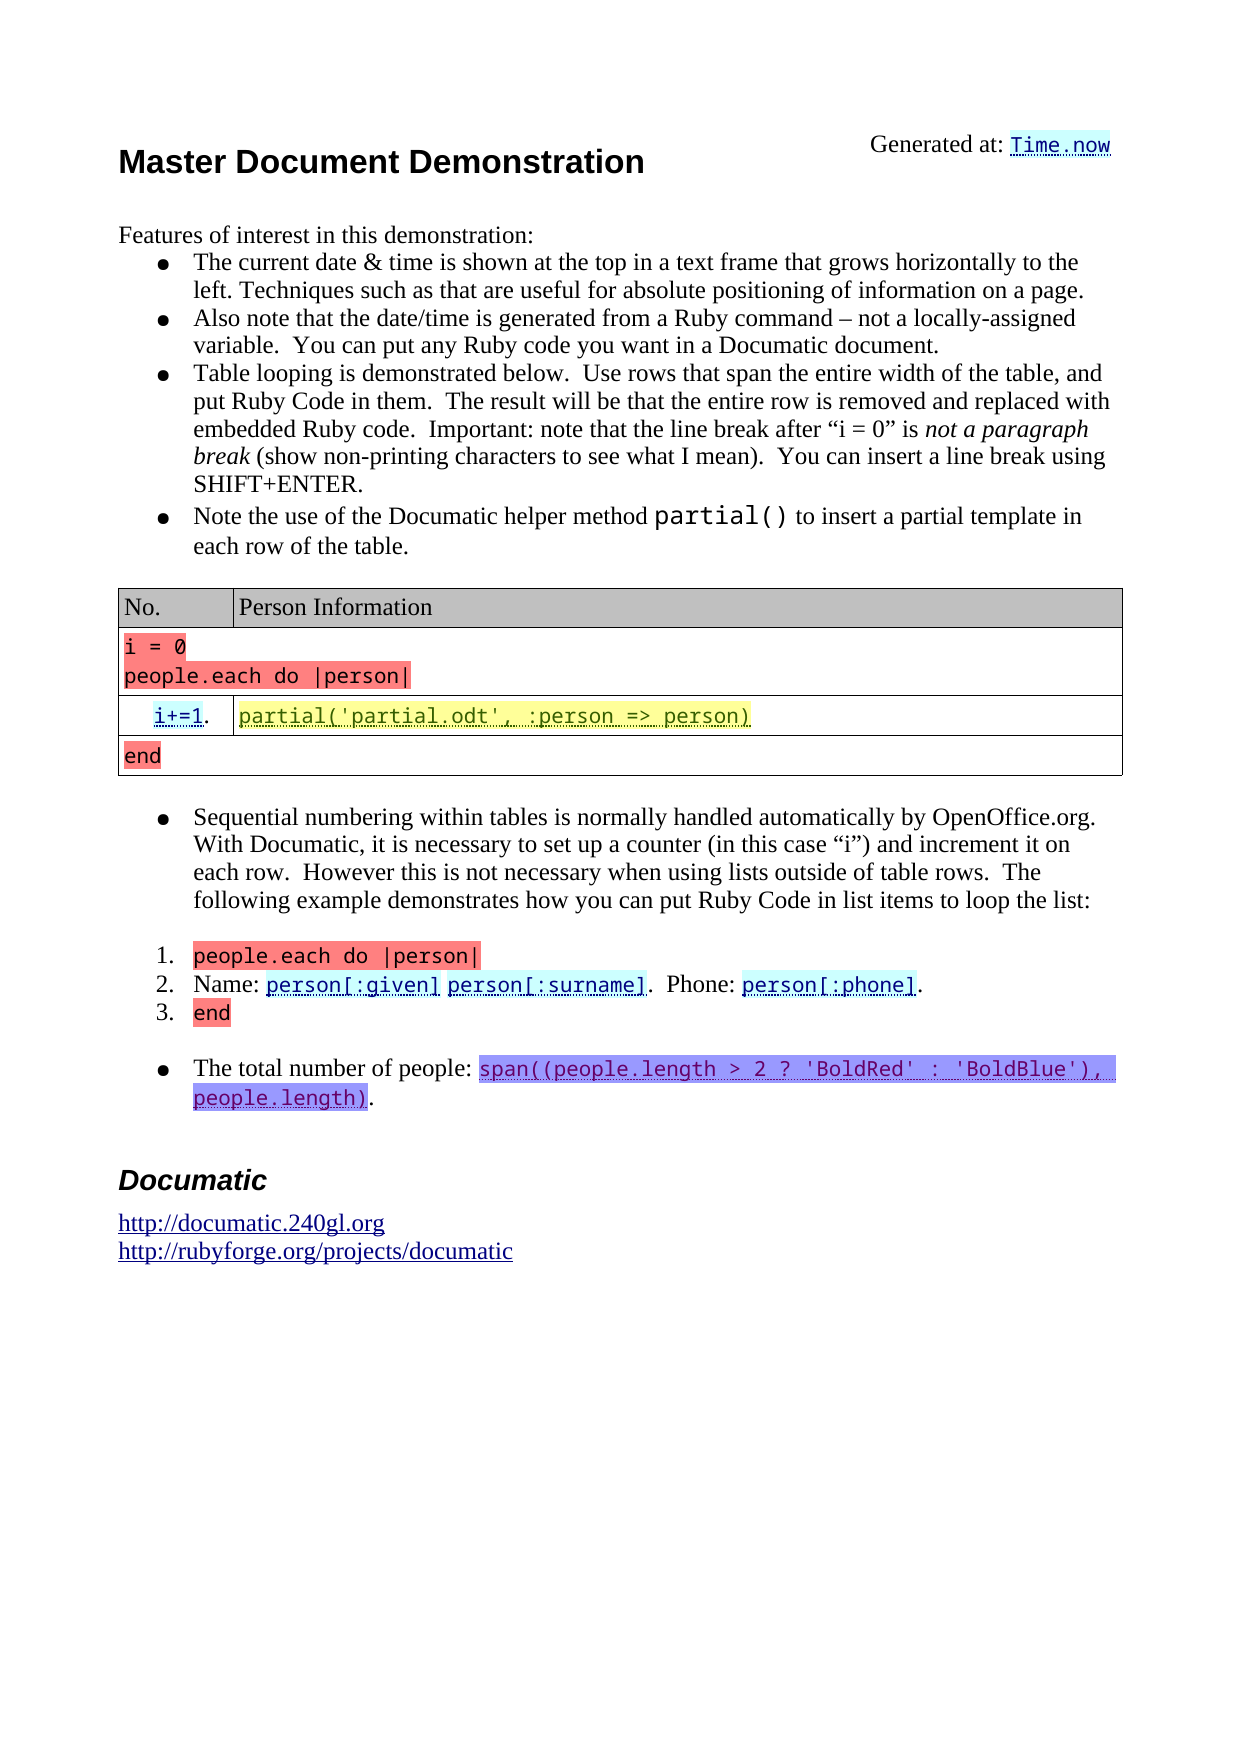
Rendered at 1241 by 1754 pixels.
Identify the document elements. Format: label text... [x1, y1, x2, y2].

list Name: person[:given] person[:surname]. Phone: person[:phone]. [156, 970, 266, 998]
list Name: person[:given] person[:surname]. Phone: person[:phone]. [647, 970, 742, 998]
list end [231, 998, 1122, 1027]
list Also note that the date/time is generated from a Ruby command – not a locally-assigned variable. You can put any Ruby code you want in a Documatic document. [156, 304, 1122, 359]
table_cell partial('partial.odt', :person => person) [234, 696, 1122, 735]
table_header No. [119, 589, 233, 627]
text Features of interest in this demonstration: [118, 221, 1122, 248]
list end [156, 998, 193, 1027]
list people.each do |person| [481, 941, 1122, 970]
text http://documatic.240gl.org [118, 1209, 1122, 1237]
subtitle Master Document Demonstration [118, 143, 1122, 181]
list The total number of people: span((people.length > 2 ? 'BoldRed' : 'BoldBlue'), people.length). [156, 1054, 1122, 1111]
table_header Person Information [234, 589, 1122, 627]
text Generated at: Time.now [864, 130, 1010, 158]
table_cell end [119, 736, 1122, 775]
table_cell i = 0 people.each do |person| [119, 628, 1122, 695]
list Table looping is demonstrated below. Use rows that span the entire width of the table, and put Ruby Code in them. The result will be that the entire row is removed and replaced with embedded Ruby code. Important: note that the line break after “i = 0” is not a paragraph break (show non-printing characters to see what I mean). You can insert a line break using SHIFT+ENTER. [156, 359, 1122, 498]
list Name: person[:given] person[:surname]. Phone: person[:phone]. [917, 970, 1122, 998]
list Note the use of the Documatic helper method partial() to insert a partial template in each row of the table. [156, 498, 1122, 560]
list Sequential numbering within tables is normally handled automatically by OpenOffice.org. With Documatic, it is necessary to set up a counter (in this case “i”) and increment it on each row. However this is not necessary when using lists outside of table rows. The following example demonstrates how you can put Ruby Code in list items to loop the list: [156, 803, 1122, 914]
text http://rubyforge.org/projects/documatic [118, 1237, 1122, 1264]
table_cell i+=1. [119, 696, 233, 735]
list people.each do |person| [156, 941, 193, 970]
list The current date & time is shown at the top in a text frame that grows horizontally to the left. Techniques such as that are useful for absolute positioning of information on a page. [156, 248, 1122, 304]
subtitle Documatic [118, 1164, 1122, 1197]
